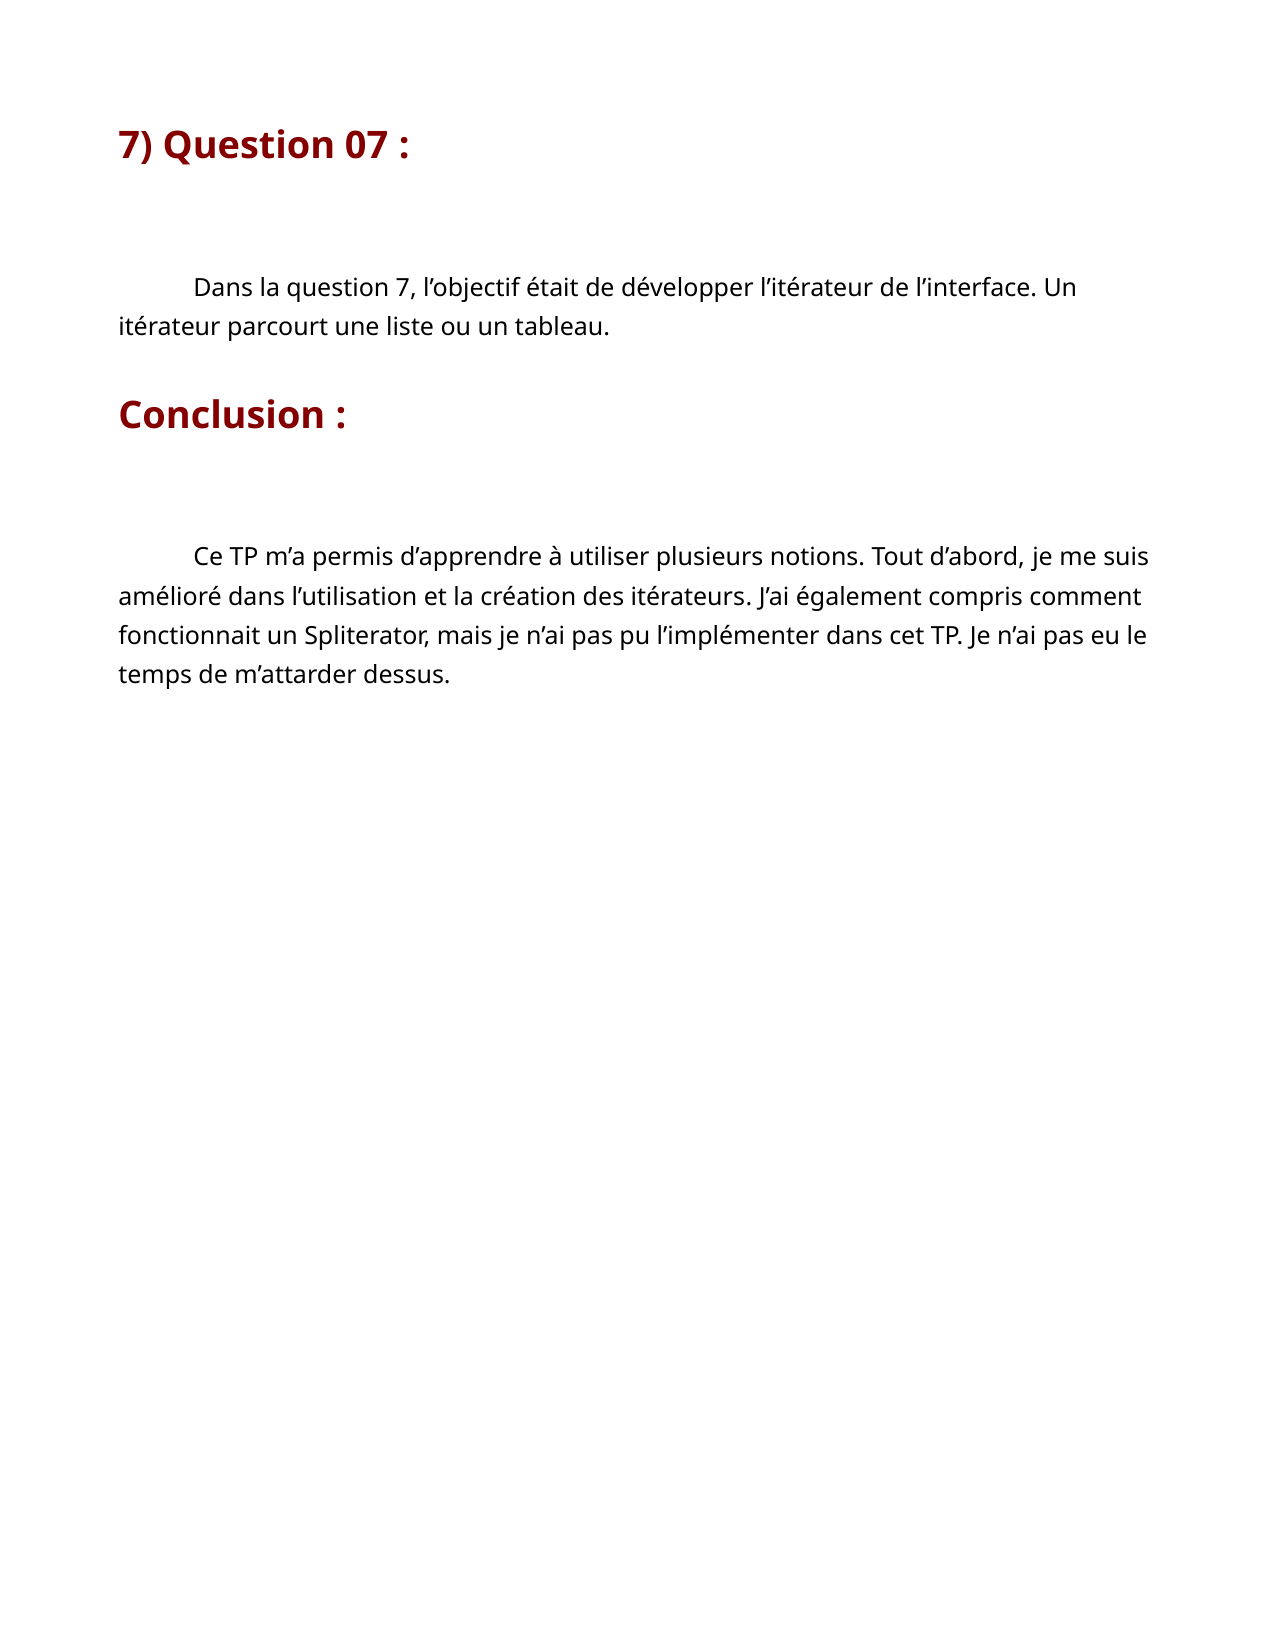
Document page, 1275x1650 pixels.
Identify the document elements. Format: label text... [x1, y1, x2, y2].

subtitle Conclusion : [118, 388, 1157, 439]
text Dans la question 7, l’objectif était de développer l’itérateur de l’interface. Un itérateur parcourt une liste ou un tableau. [118, 269, 1157, 343]
subtitle 7) Question 07 : [118, 118, 1157, 170]
text Ce TP m’a permis d’apprendre à utiliser plusieurs notions. Tout d’abord, je me suis amélioré dans l’utilisation et la création des itérateurs. J’ai également compris comment fonctionnait un Spliterator, mais je n’ai pas pu l’implémenter dans cet TP. Je n’ai pas eu le temps de m’attarder dessus. [118, 539, 1157, 691]
